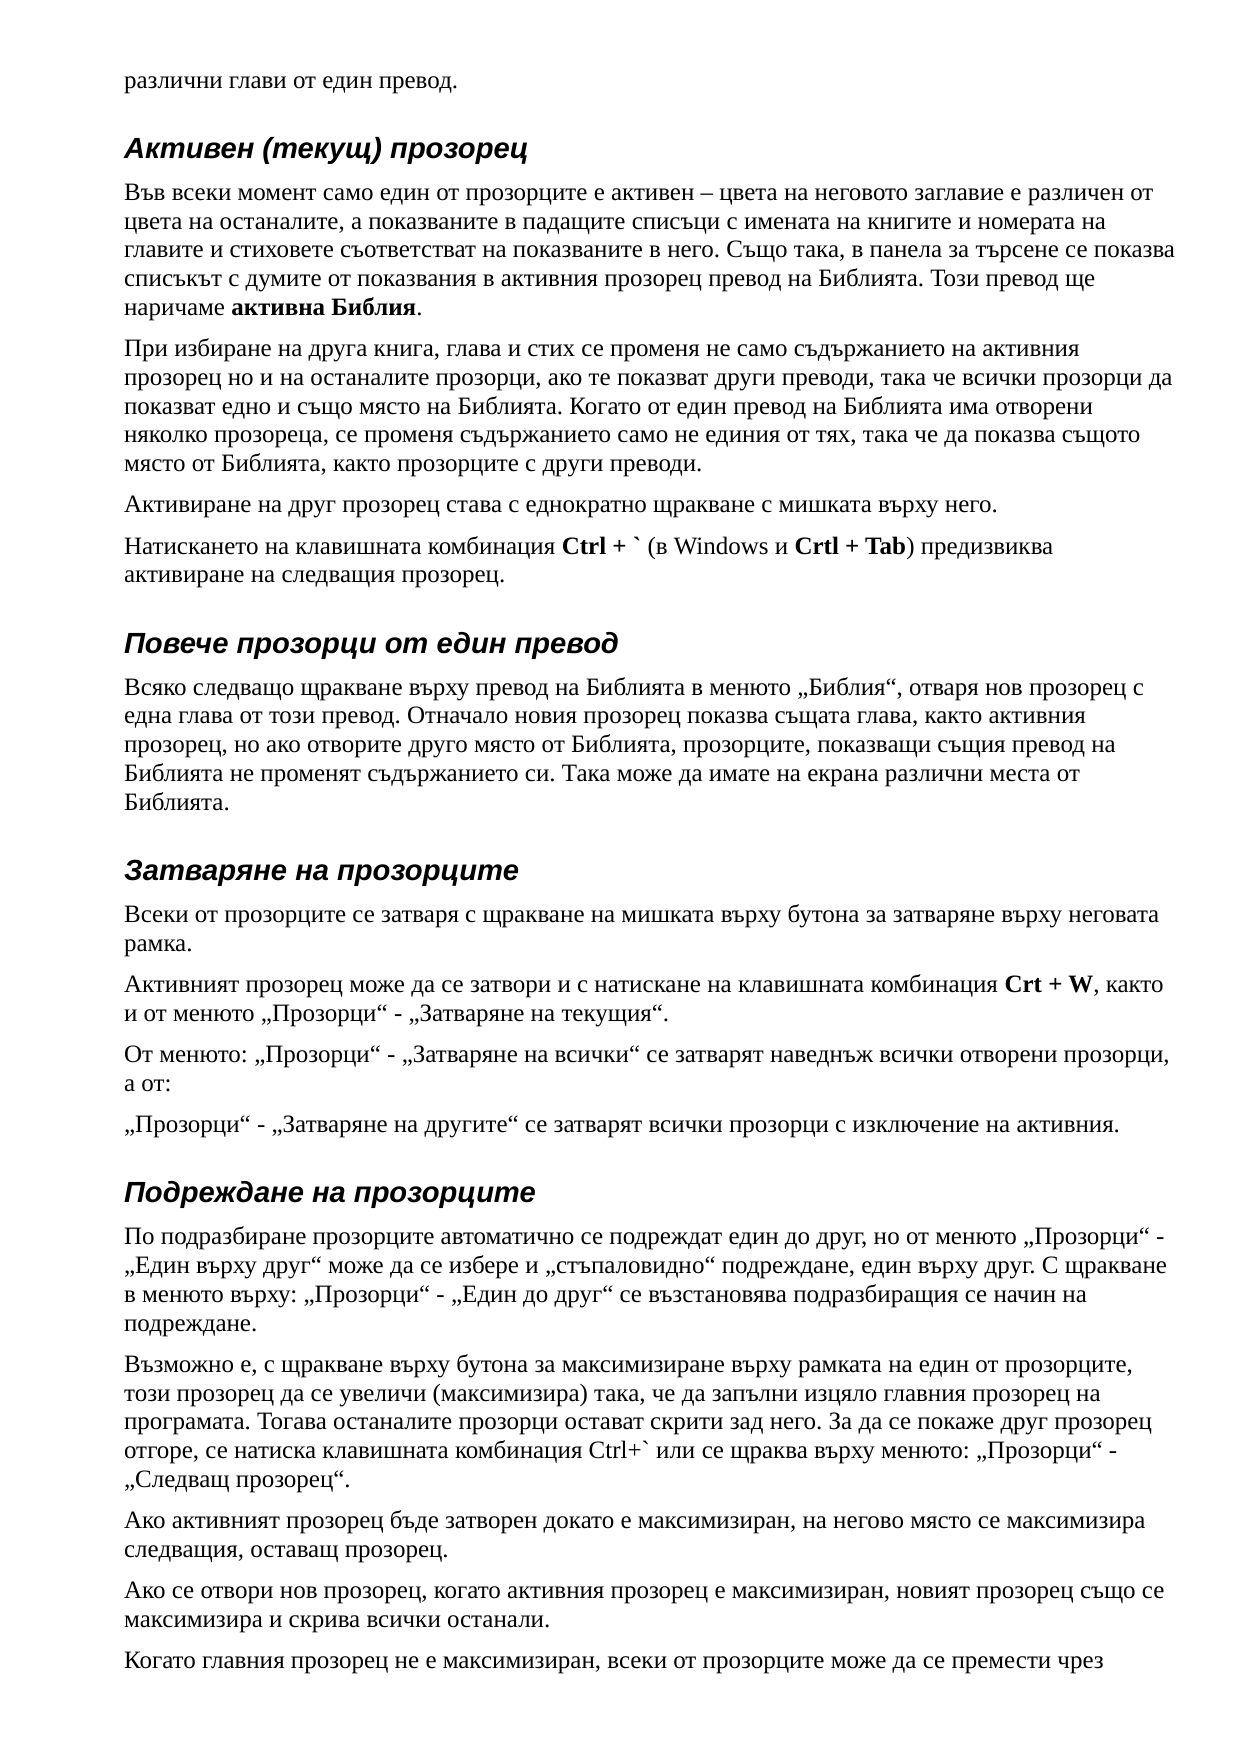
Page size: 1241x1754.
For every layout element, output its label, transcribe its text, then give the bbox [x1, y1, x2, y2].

table_header различни глави от един превод. Активен (текущ) прозорец Във всеки момент само един от прозорците е активен – цвета на неговото заглавие е различен от цвета на останалите, а показваните в падащите списъци с имената на книгите и номерата на главите и стиховете съответстват на показваните в него. Също така, в панела за търсене се показва списъкът с думите от показвания в активния прозорец превод на Библията. Този превод ще наричаме активна Библия. При избиране на друга книга, глава и стих се променя не само съдържанието на активния прозорец но и на останалите прозорци, ако те показват други преводи, така че всички прозорци да показват едно и също място на Библията. Когато от един превод на Библията има отворени няколко прозореца, се променя съдържанието само не единия от тях, така че да показва същото място от Библията, както прозорците с други преводи. Активиране на друг прозорец става с еднократно щракване с мишката върху него. Натискането на клавишната комбинация Ctrl + ` (в Windows и Crtl + Tab) предизвиква активиране на следващия прозорец. Повече прозорци от един превод Всяко следващо щракване върху превод на Библията в менюто „Библия“, отваря нов прозорец с една глава от този превод. Отначало новия прозорец показва същата глава, както активния прозорец, но ако отворите друго място от Библията, прозорците, показващи същия превод на Библията не променят съдържанието си. Така може да имате на екрана различни места от Библията. Затваряне на прозорците Всеки от прозорците се затваря с щракване на мишката върху бутона за затваряне върху неговата рамка. Активният прозорец може да се затвори и с натискане на клавишната комбинация Crt + W, както и от менюто „Прозорци“ - „Затваряне на текущия“. От менюто: „Прозорци“ - „Затваряне на всички“ се затварят наведнъж всички отворени прозорци, а от: „Прозорци“ - „Затваряне на другите“ се затварят всички прозорци с изключение на активния. Подреждане на прозорците По подразбиране прозорците автоматично се подреждат един до друг, но от менюто „Прозорци“ - „Един върху друг“ може да се избере и „стъпаловидно“ подреждане, един върху друг. С щракване в менюто върху: „Прозорци“ - „Един до друг“ се възстановява подразбиращия се начин на подреждане. Възможно е, с щракване върху бутона за максимизиране върху рамката на един от прозорците, този прозорец да се увеличи (максимизира) така, че да запълни изцяло главния прозорец на програмата. Тогава останалите прозорци остават скрити зад него. За да се покаже друг прозорец отгоре, се натиска клавишната комбинация Ctrl+` или се щраква върху менюто: „Прозорци“ - „Следващ прозорец“. Ако активният прозорец бъде затворен докато е максимизиран, на негово място се максимизира следващия, оставащ прозорец. Ако се отвори нов прозорец, когато активния прозорец е максимизиран, новият прозорец също се максимизира и скрива всички останали. Когато главния прозорец не е максимизиран, всеки от прозорците може да се премести чрез [118, 59, 1181, 1680]
